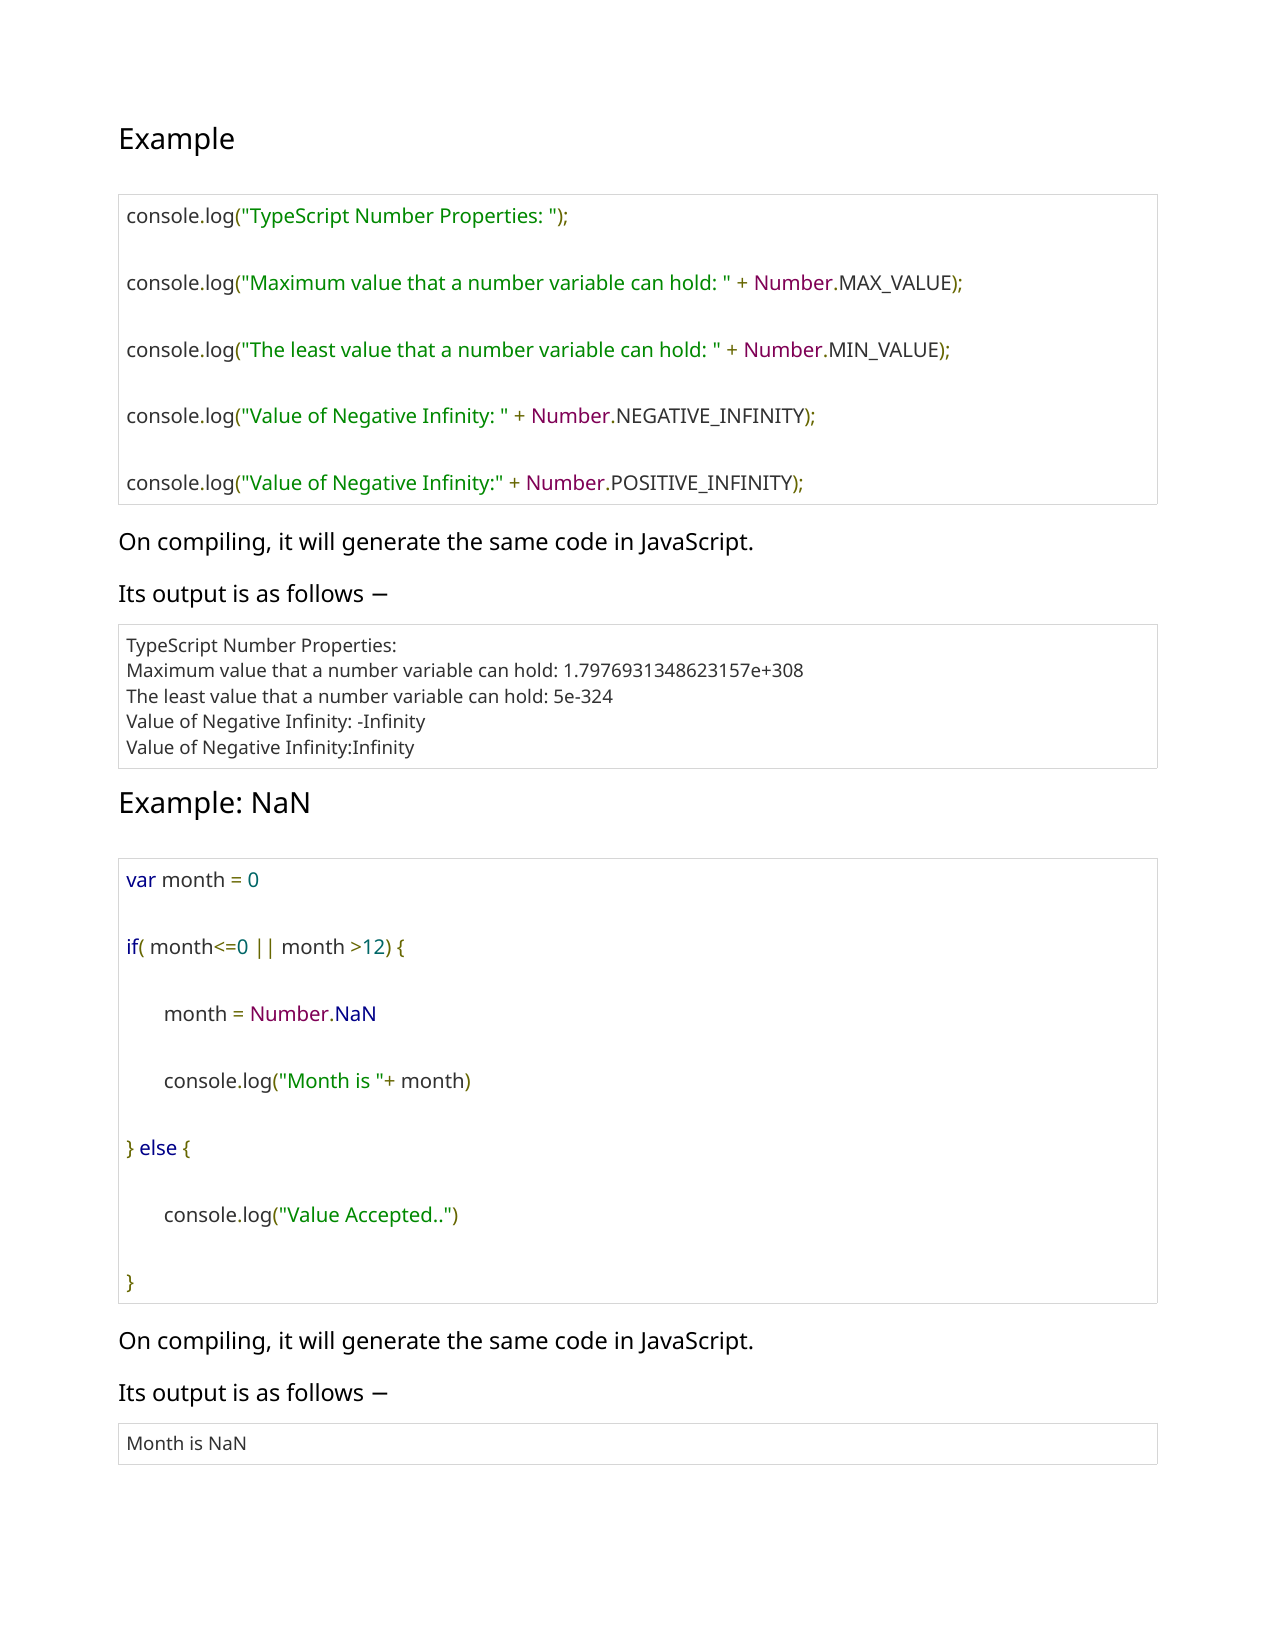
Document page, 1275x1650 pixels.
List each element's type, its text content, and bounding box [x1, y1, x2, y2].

text On compiling, it will generate the same code in JavaScript. [118, 520, 1157, 557]
text if( month<=0 || month >12) { [119, 924, 1157, 960]
text } [119, 1259, 1157, 1303]
text The least value that a number variable can hold: 5e-324 [119, 675, 1157, 701]
text month = Number.NaN [119, 991, 1157, 1027]
text On compiling, it will generate the same code in JavaScript. [118, 1318, 1157, 1356]
text Value of Negative Infinity: -Infinity [119, 701, 1157, 726]
subtitle Example [118, 118, 1157, 158]
text Value of Negative Infinity:Infinity [119, 726, 1157, 768]
text Maximum value that a number variable can hold: 1.7976931348623157e+308 [119, 650, 1157, 675]
text console.log("Month is "+ month) [119, 1058, 1157, 1094]
text } else { [119, 1126, 1157, 1161]
text console.log("Maximum value that a number variable can hold: " + Number.MAX_VALUE); [119, 261, 1157, 296]
text console.log("Value of Negative Infinity:" + Number.POSITIVE_INFINITY); [119, 461, 1157, 504]
text console.log("The least value that a number variable can hold: " + Number.MIN_VALUE); [119, 327, 1157, 363]
text console.log("TypeScript Number Properties: "); [119, 195, 1157, 229]
text console.log("Value of Negative Infinity: " + Number.NEGATIVE_INFINITY); [119, 394, 1157, 430]
text Month is NaN [119, 1424, 1157, 1464]
text console.log("Value Accepted..") [119, 1192, 1157, 1228]
subtitle Example: NaN [118, 782, 1157, 822]
text TypeScript Number Properties: [119, 625, 1157, 650]
text var month = 0 [119, 859, 1157, 893]
text Its output is as follows − [118, 572, 1157, 609]
text Its output is as follows − [118, 1371, 1157, 1408]
